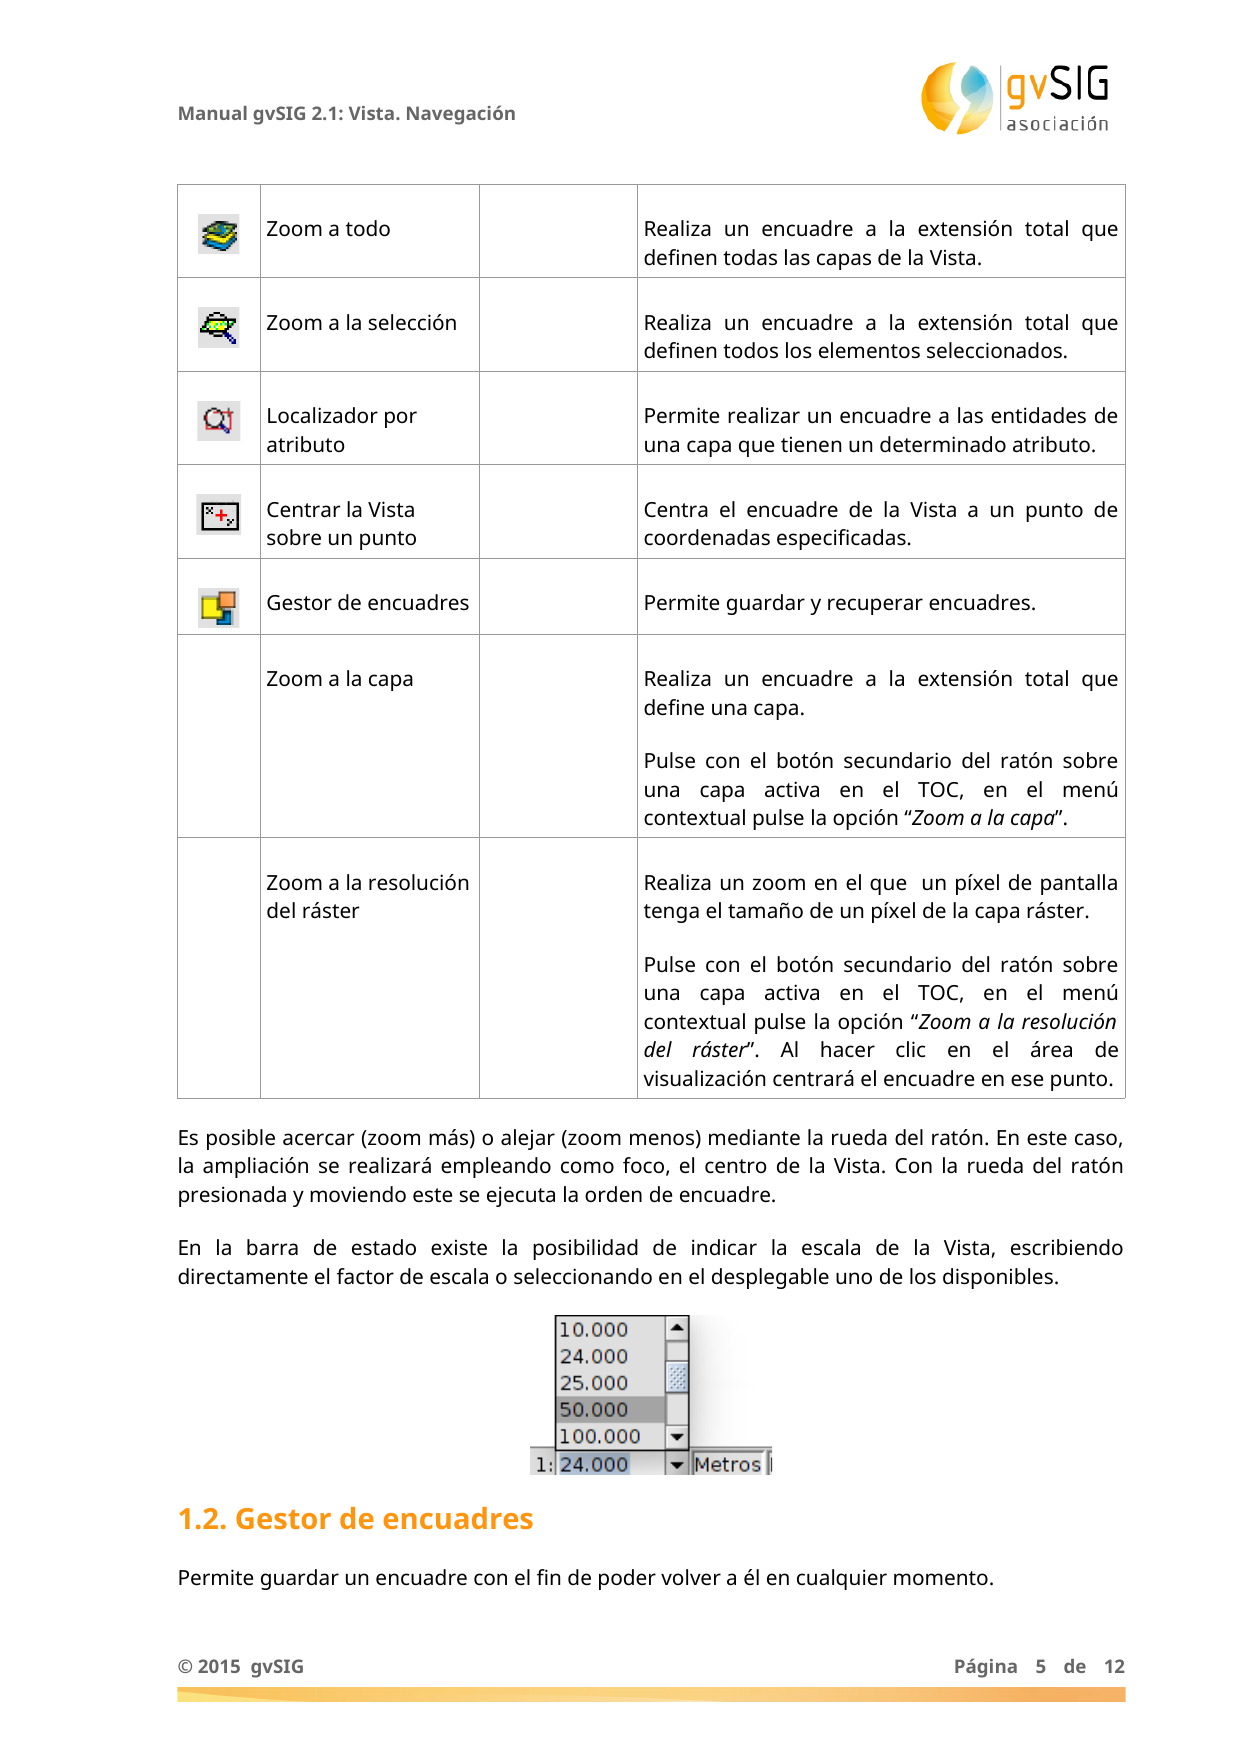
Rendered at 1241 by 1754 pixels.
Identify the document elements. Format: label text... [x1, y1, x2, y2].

table_cell [480, 278, 637, 371]
picture [177, 1687, 1126, 1702]
table_cell Permite guardar y recuperar encuadres. [638, 559, 1125, 633]
subtitle 1.2. Gestor de encuadres [177, 1498, 1125, 1538]
table_cell Realiza un encuadre a la extensión total que definen todas las capas de la Vista. [638, 185, 1125, 277]
table_cell Centrar la Vista sobre un punto [261, 465, 479, 557]
table_cell [480, 559, 637, 633]
picture [198, 214, 240, 254]
picture [198, 307, 240, 348]
table_cell Realiza un encuadre a la extensión total que define una capa. Pulse con el botón secundario del ratón sobre una capa activa en el TOC, en el menú contextual pulse la opción “Zoom a la capa”. [638, 635, 1125, 837]
table_cell [178, 635, 260, 837]
table_cell [178, 185, 260, 277]
picture [196, 494, 242, 535]
table_cell Zoom a la capa [261, 635, 479, 837]
table_cell [178, 278, 260, 371]
table_cell Centra el encuadre de la Vista a un punto de coordenadas especificadas. [638, 465, 1125, 557]
table_cell Localizador por atributo [261, 372, 479, 464]
table_cell [480, 185, 637, 277]
picture [530, 1315, 773, 1475]
table_cell [178, 838, 260, 1098]
table_cell [480, 372, 637, 464]
table_cell [480, 635, 637, 837]
table_cell Realiza un encuadre a la extensión total que definen todos los elementos seleccionados. [638, 278, 1125, 371]
table_cell Gestor de encuadres [261, 559, 479, 633]
table_cell Realiza un zoom en el que un píxel de pantalla tenga el tamaño de un píxel de la capa ráster. Pulse con el botón secundario del ratón sobre una capa activa en el TOC, en el menú contextual pulse la opción “Zoom a la resolución del ráster”. Al hacer clic en el área de visualización centrará el encuadre en ese punto. [638, 838, 1125, 1098]
table_cell Zoom a la resolución del ráster [261, 838, 479, 1098]
table_cell [178, 559, 260, 633]
table_cell [178, 372, 260, 464]
table_cell [480, 838, 637, 1098]
picture [197, 401, 241, 441]
text Permite guardar un encuadre con el fin de poder volver a él en cualquier momento. [177, 1563, 1125, 1591]
table_cell Zoom a la selección [261, 278, 479, 371]
table_cell [178, 465, 260, 557]
table_cell Zoom a todo [261, 185, 479, 277]
text Es posible acercar (zoom más) o alejar (zoom menos) mediante la rueda del ratón. En este caso, la ampliación se realizará empleando como foco, el centro de la Vista. Con la rueda del ratón presionada y moviendo este se ejecuta la orden de encuadre. [177, 1123, 1125, 1208]
text En la barra de estado existe la posibilidad de indicar la escala de la Vista, escribiendo directamente el factor de escala o seleccionando en el desplegable uno de los disponibles. [177, 1233, 1125, 1290]
table_cell Permite realizar un encuadre a las entidades de una capa que tienen un determinado atributo. [638, 372, 1125, 464]
picture [198, 588, 240, 628]
picture [902, 47, 1122, 148]
table_cell [480, 465, 637, 557]
